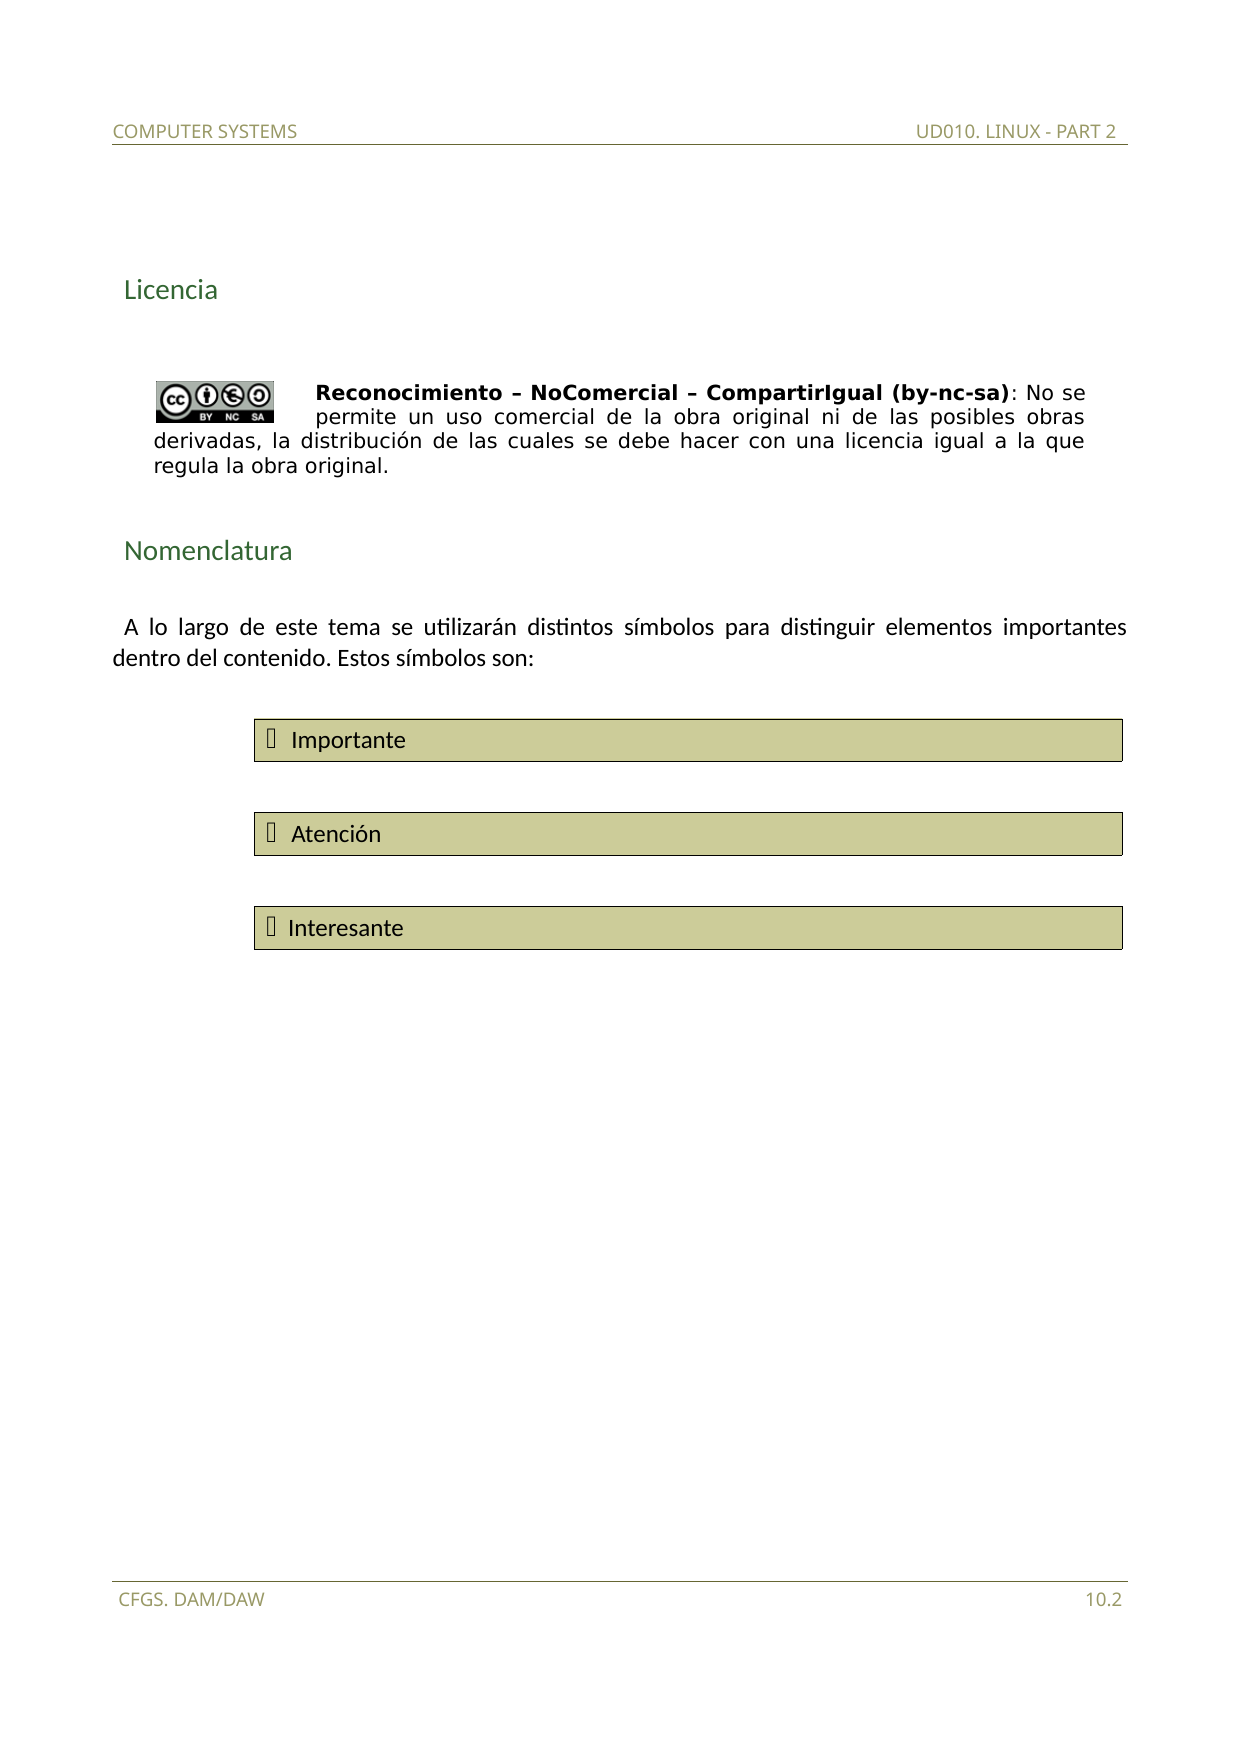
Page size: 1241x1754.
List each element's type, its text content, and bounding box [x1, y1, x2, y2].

text  Importante [255, 720, 1122, 761]
text Licencia [112, 271, 1128, 306]
text  Atención [255, 813, 1122, 855]
text Nomenclatura [112, 532, 1128, 568]
picture [156, 381, 274, 423]
text A lo largo de este tema se utilizarán distintos símbolos para distinguir elementos importantes dentro del contenido. Estos símbolos son: [112, 612, 1128, 673]
text  Interesante [255, 907, 1122, 949]
text Reconocimiento – NoComercial – CompartirIgual (by-nc-sa): No se permite un uso comercial de la obra original ni de las posibles obras derivadas, la distribución de las cuales se debe hacer con una licencia igual a la que regula la obra original. [153, 381, 1086, 478]
